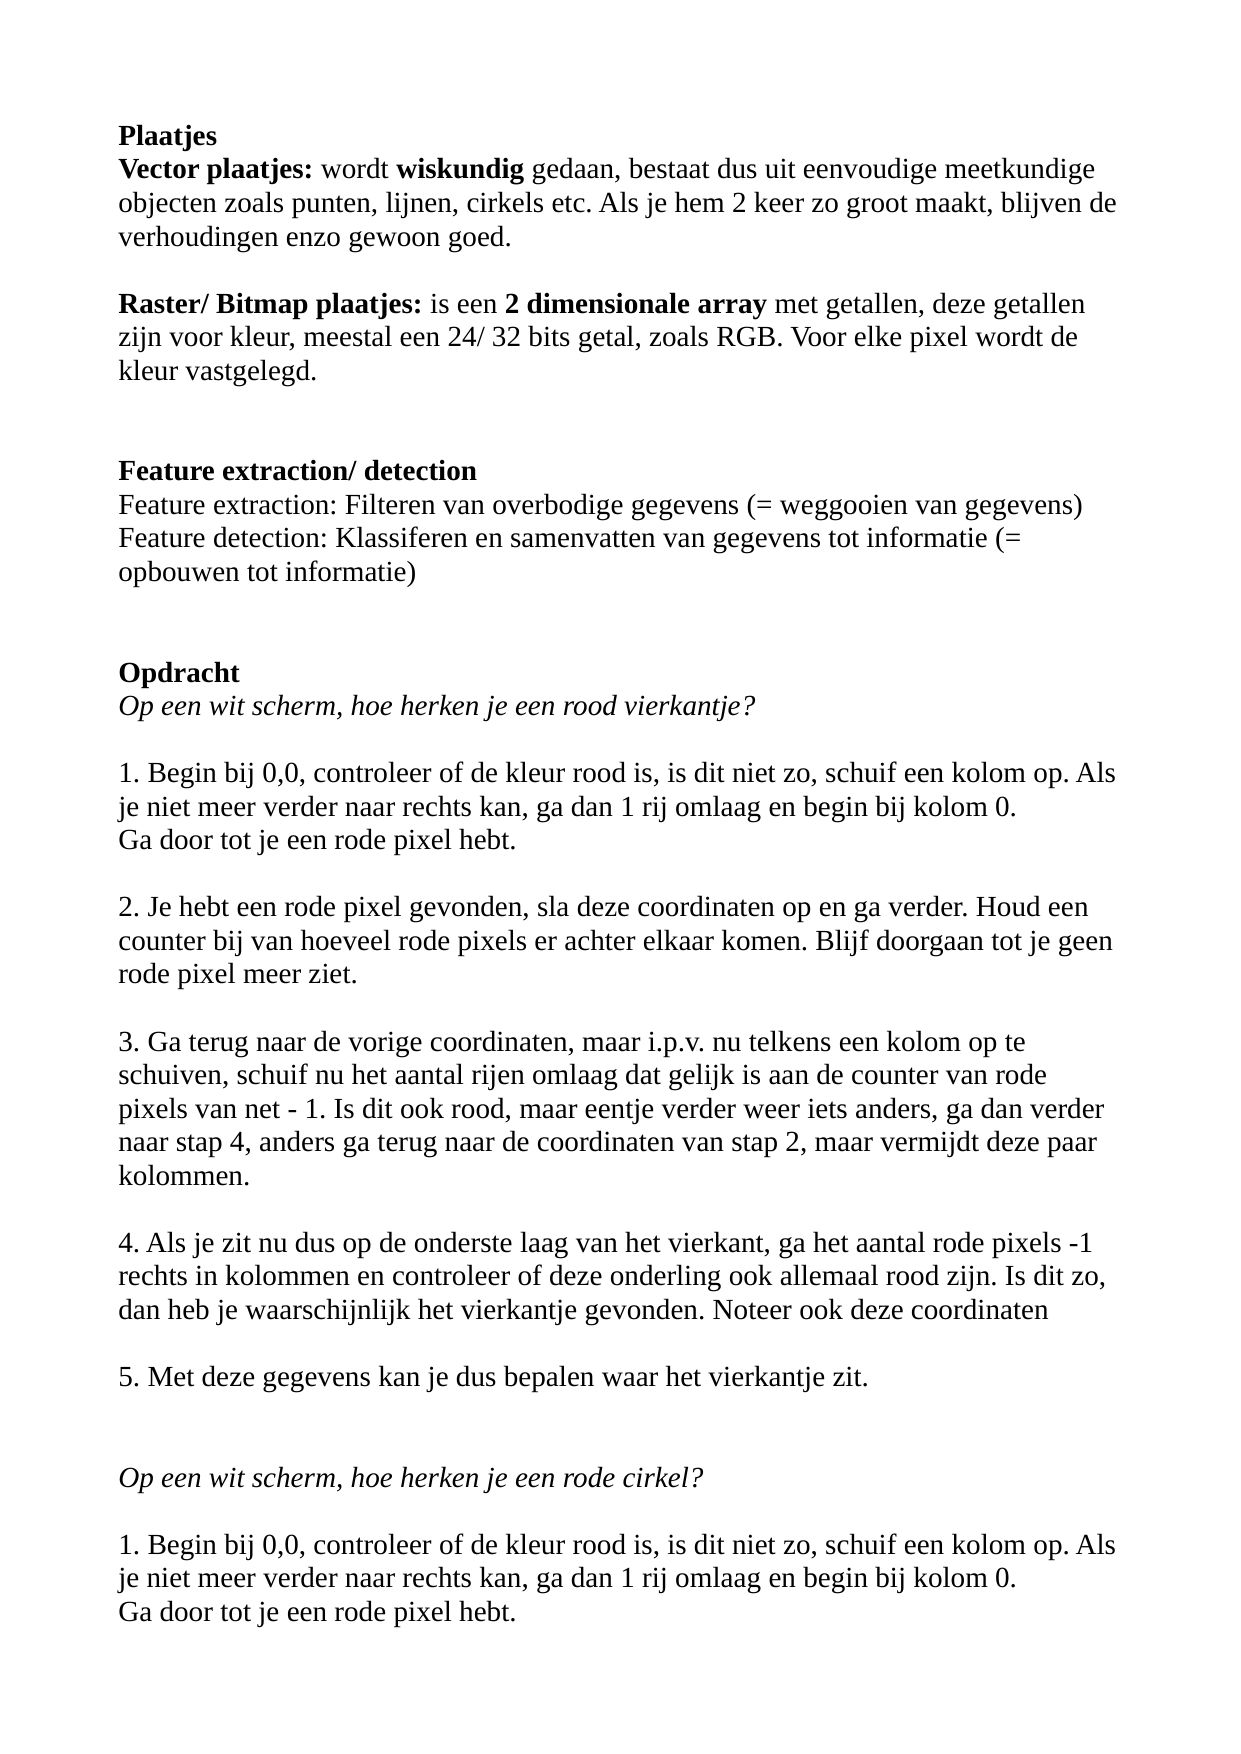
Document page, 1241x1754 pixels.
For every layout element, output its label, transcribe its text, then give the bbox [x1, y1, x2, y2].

text 2. Je hebt een rode pixel gevonden, sla deze coordinaten op en ga verder. Houd een counter bij van hoeveel rode pixels er achter elkaar komen. Blijf doorgaan tot je geen rode pixel meer ziet. [118, 856, 1122, 990]
text Feature detection: Klassiferen en samenvatten van gegevens tot informatie (= opbouwen tot informatie) [118, 521, 1122, 588]
text Feature extraction: Filteren van overbodige gegevens (= weggooien van gegevens) [118, 487, 1122, 521]
text Plaatjes Vector plaatjes: wordt wiskundig gedaan, bestaat dus uit eenvoudige meetkundige objecten zoals punten, lijnen, cirkels etc. Als je hem 2 keer zo groot maakt, blijven de verhoudingen enzo gewoon goed. Raster/ Bitmap plaatjes: is een 2 dimensionale array met getallen, deze getallen zijn voor kleur, meestal een 24/ 32 bits getal, zoals RGB. Voor elke pixel wordt de kleur vastgelegd. [118, 118, 1122, 386]
text Feature extraction/ detection [118, 453, 1122, 487]
text Op een wit scherm, hoe herken je een rode cirkel? [118, 1460, 1122, 1493]
text Ga door tot je een rode pixel hebt. [118, 822, 1122, 856]
text Ga door tot je een rode pixel hebt. [118, 1594, 1122, 1627]
text 5. Met deze gegevens kan je dus bepalen waar het vierkantje zit. [118, 1359, 1122, 1393]
text 4. Als je zit nu dus op de onderste laag van het vierkant, ga het aantal rode pixels -1 rechts in kolommen en controleer of deze onderling ook allemaal rood zijn. Is dit zo, dan heb je waarschijnlijk het vierkantje gevonden. Noteer ook deze coordinaten [118, 1225, 1122, 1326]
text 1. Begin bij 0,0, controleer of de kleur rood is, is dit niet zo, schuif een kolom op. Als je niet meer verder naar rechts kan, ga dan 1 rij omlaag en begin bij kolom 0. [118, 1527, 1122, 1594]
text Opdracht Op een wit scherm, hoe herken je een rood vierkantje? 1. Begin bij 0,0, controleer of de kleur rood is, is dit niet zo, schuif een kolom op. Als je niet meer verder naar rechts kan, ga dan 1 rij omlaag en begin bij kolom 0. [118, 655, 1122, 822]
text 3. Ga terug naar de vorige coordinaten, maar i.p.v. nu telkens een kolom op te schuiven, schuif nu het aantal rijen omlaag dat gelijk is aan de counter van rode pixels van net - 1. Is dit ook rood, maar eentje verder weer iets anders, ga dan verder naar stap 4, anders ga terug naar de coordinaten van stap 2, maar vermijdt deze paar kolommen. [118, 1024, 1122, 1191]
